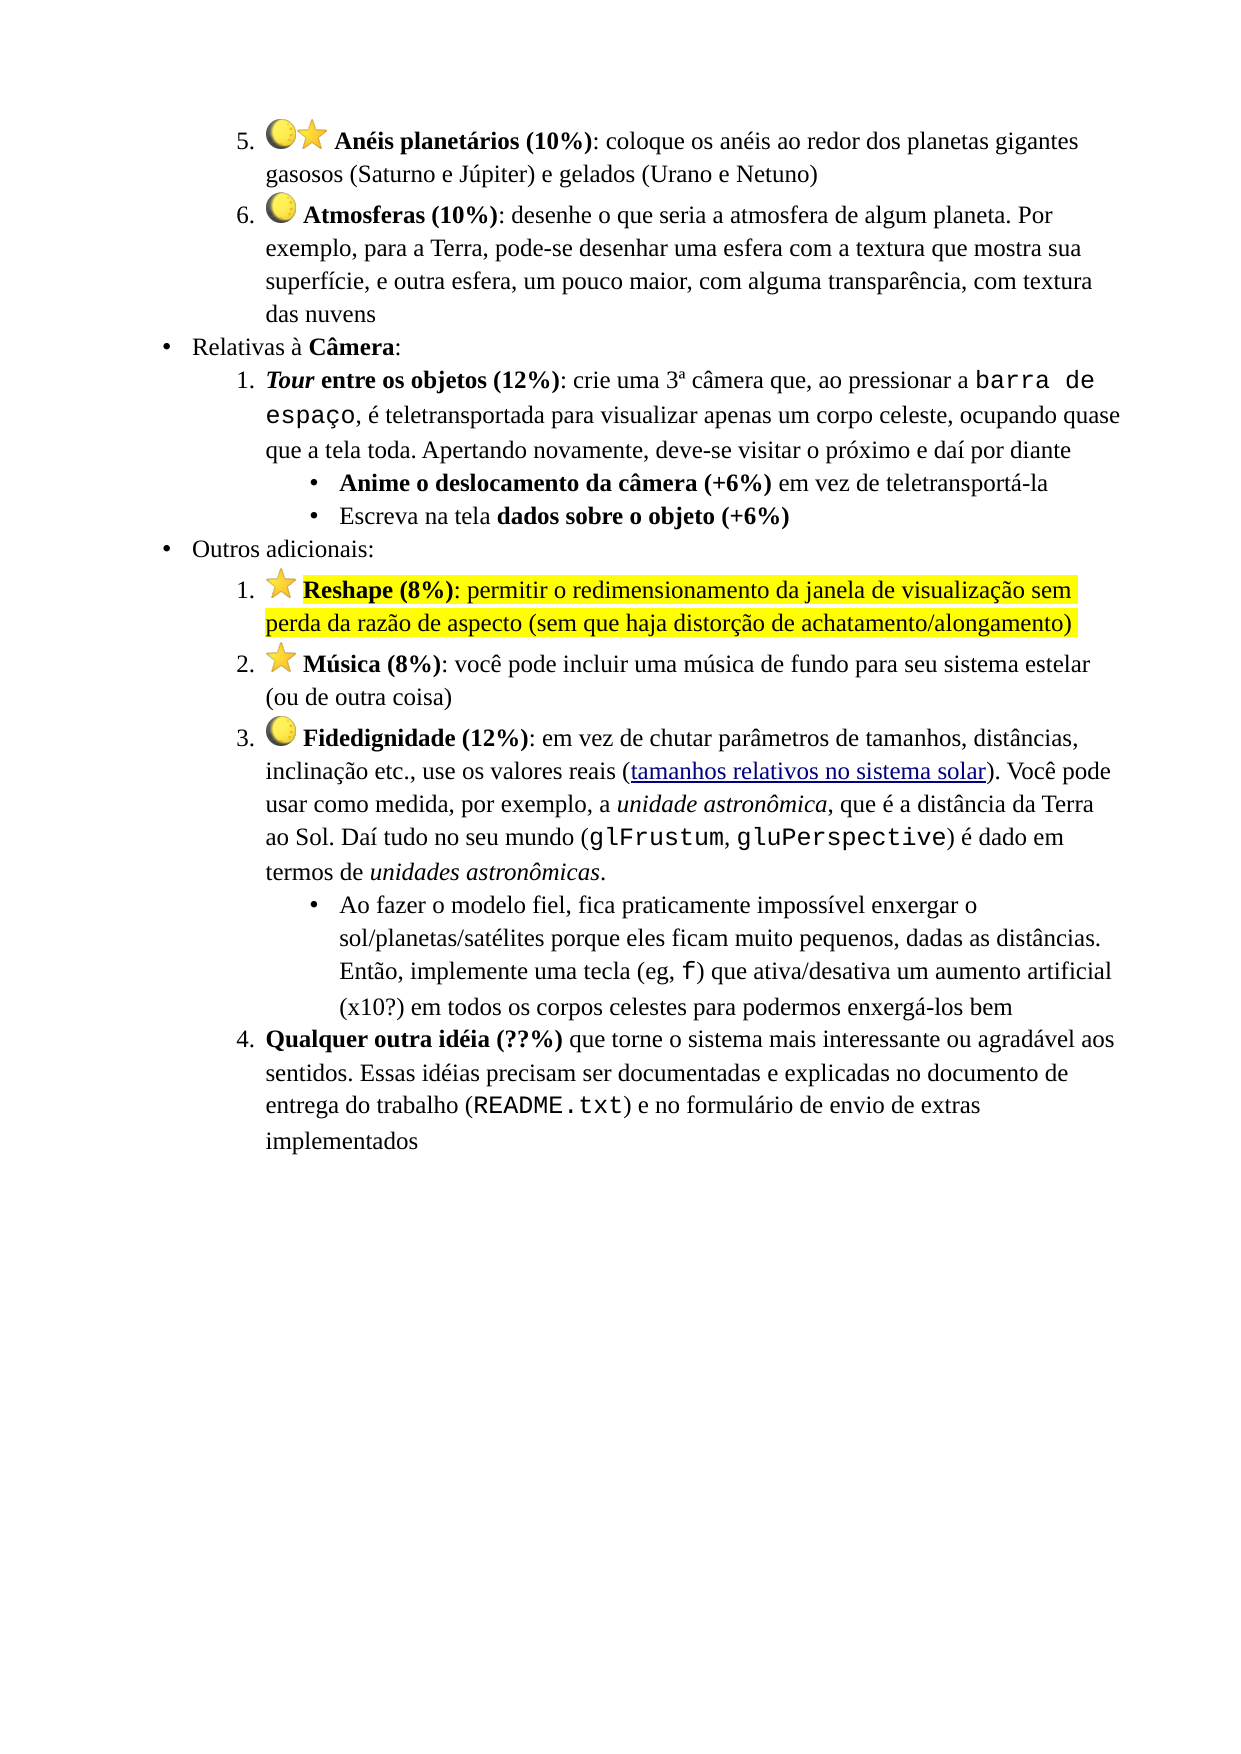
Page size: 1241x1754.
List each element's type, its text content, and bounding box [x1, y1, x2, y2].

list Anime o deslocamento da câmera (+6%) em vez de teletransportá-la [309, 468, 1122, 497]
list Relativas à Câmera: [162, 332, 1122, 361]
list Atmosferas (10%): desenhe o que seria a atmosfera de algum planeta. Por exemplo, para a Terra, pode-se desenhar uma esfera com a textura que mostra sua superfície, e outra esfera, um pouco maior, com alguma transparência, com textura das nuvens [236, 192, 1122, 328]
list Fidedignidade (12%): em vez de chutar parâmetros de tamanhos, distâncias, inclinação etc., use os valores reais (tamanhos relativos no sistema solar). Você pode usar como medida, por exemplo, a unidade astronômica, que é a distância da Terra ao Sol. Daí tudo no seu mundo (glFrustum, gluPerspective) é dado em termos de unidades astronômicas. [236, 715, 1122, 886]
list Outros adicionais: [162, 534, 1122, 563]
list Ao fazer o modelo fiel, fica praticamente impossível enxergar o sol/planetas/satélites porque eles ficam muito pequenos, dadas as distâncias. Então, implemente uma tecla (eg, f) que ativa/desativa um aumento artificial (x10?) em todos os corpos celestes para podermos enxergá-los bem [309, 890, 1122, 1020]
list Anéis planetários (10%): coloque os anéis ao redor dos planetas gigantes gasosos (Saturno e Júpiter) e gelados (Urano e Netuno) [236, 118, 1122, 188]
list Escreva na tela dados sobre o objeto (+6%) [309, 501, 1122, 530]
picture [265, 567, 297, 599]
list Música (8%): você pode incluir uma música de fundo para seu sistema estelar (ou de outra coisa) [236, 641, 1122, 711]
picture [265, 118, 328, 150]
picture [265, 641, 297, 673]
list Tour entre os objetos (12%): crie uma 3ª câmera que, ao pressionar a barra de espaço, é teletransportada para visualizar apenas um corpo celeste, ocupando quase que a tela toda. Apertando novamente, deve-se visitar o próximo e daí por diante [236, 365, 1122, 464]
picture [265, 715, 297, 747]
list Reshape (8%): permitir o redimensionamento da janela de visualização sem perda da razão de aspecto (sem que haja distorção de achatamento/alongamento) [236, 567, 1122, 637]
list Qualquer outra idéia (??%) que torne o sistema mais interessante ou agradável aos sentidos. Essas idéias precisam ser documentadas e explicadas no documento de entrega do trabalho (README.txt) e no formulário de envio de extras implementados [236, 1024, 1122, 1154]
picture [265, 192, 297, 224]
